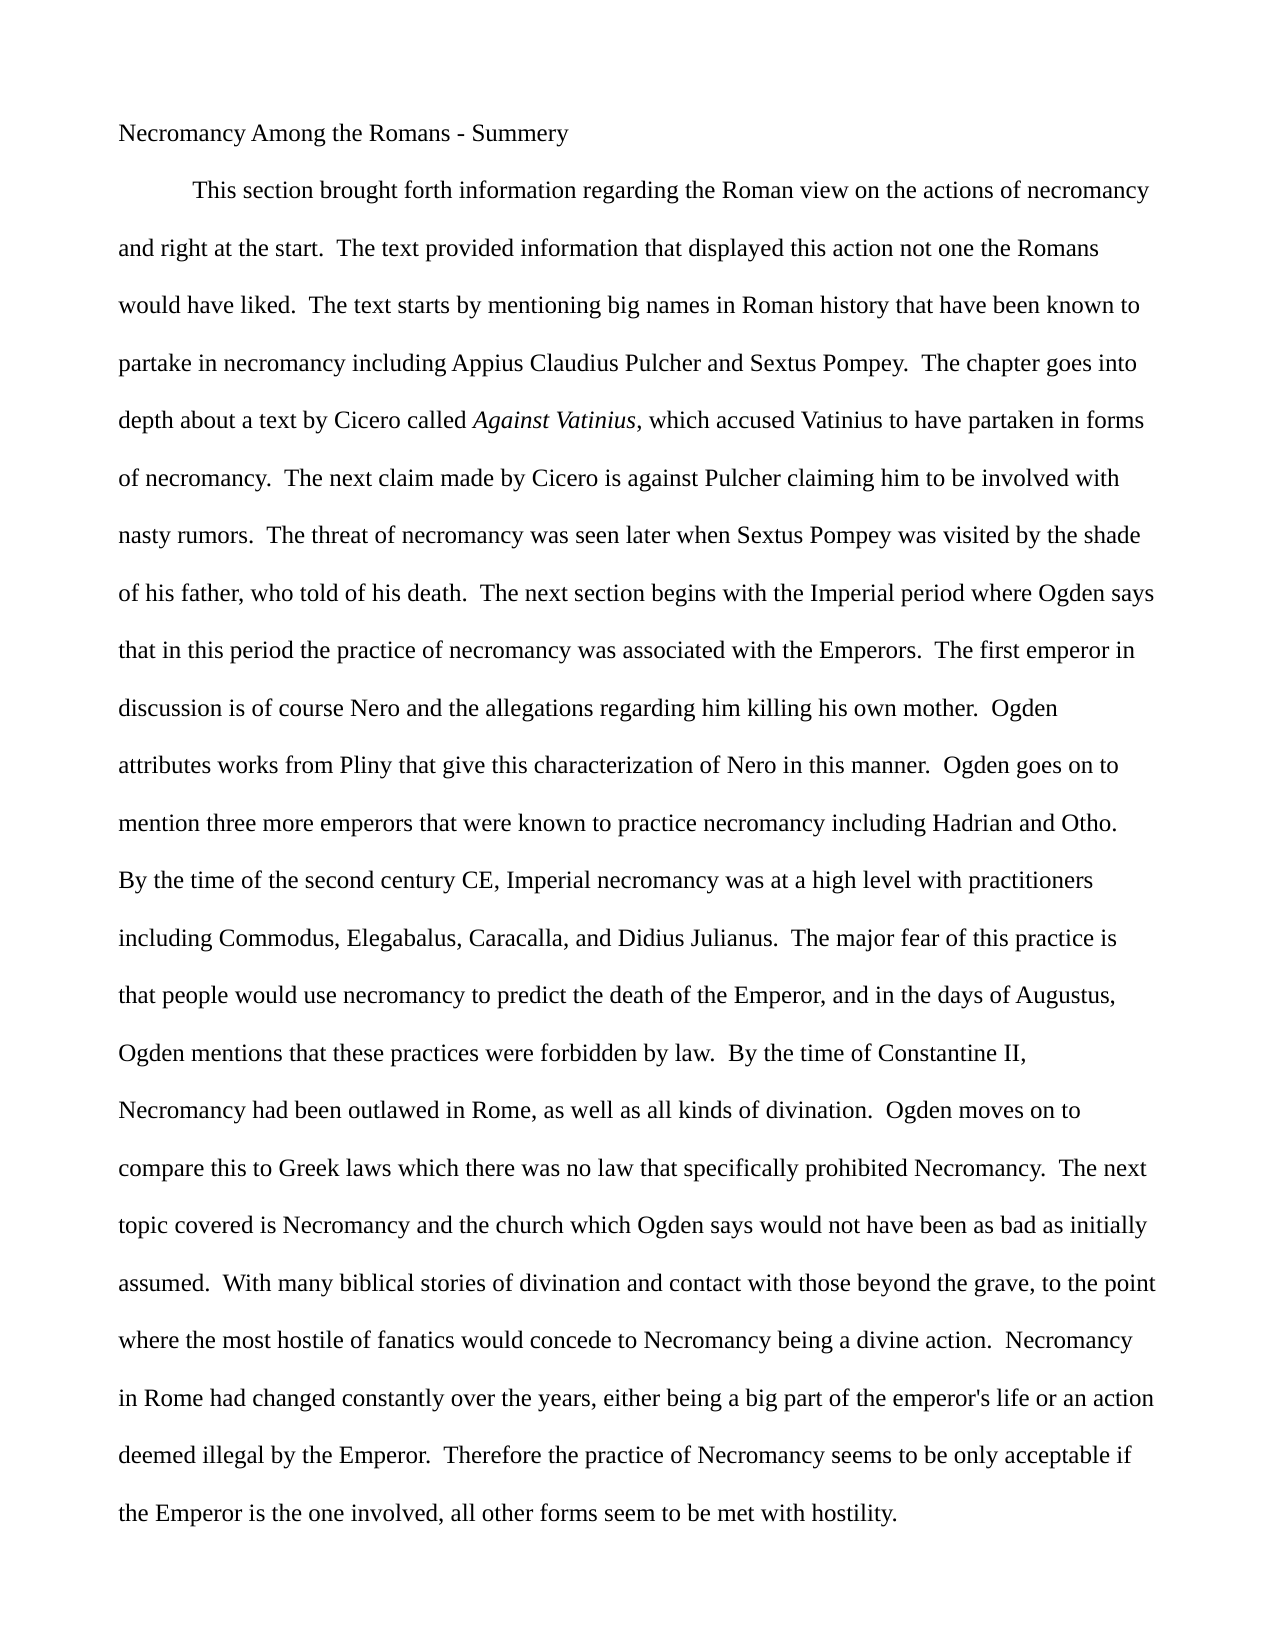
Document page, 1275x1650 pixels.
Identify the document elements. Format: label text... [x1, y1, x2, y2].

text This section brought forth information regarding the Roman view on the actions of necromancy and right at the start. The text provided information that displayed this action not one the Romans would have liked. The text starts by mentioning big names in Roman history that have been known to partake in necromancy including Appius Claudius Pulcher and Sextus Pompey. The chapter goes into depth about a text by Cicero called Against Vatinius, which accused Vatinius to have partaken in forms of necromancy. The next claim made by Cicero is against Pulcher claiming him to be involved with nasty rumors. The threat of necromancy was seen later when Sextus Pompey was visited by the shade of his father, who told of his death. The next section begins with the Imperial period where Ogden says that in this period the practice of necromancy was associated with the Emperors. The first emperor in discussion is of course Nero and the allegations regarding him killing his own mother. Ogden attributes works from Pliny that give this characterization of Nero in this manner. Ogden goes on to mention three more emperors that were known to practice necromancy including Hadrian and Otho. By the time of the second century CE, Imperial necromancy was at a high level with practitioners including Commodus, Elegabalus, Caracalla, and Didius Julianus. The major fear of this practice is that people would use necromancy to predict the death of the Emperor, and in the days of Augustus, Ogden mentions that these practices were forbidden by law. By the time of Constantine II, Necromancy had been outlawed in Rome, as well as all kinds of divination. Ogden moves on to compare this to Greek laws which there was no law that specifically prohibited Necromancy. The next topic covered is Necromancy and the church which Ogden says would not have been as bad as initially assumed. With many biblical stories of divination and contact with those beyond the grave, to the point where the most hostile of fanatics would concede to Necromancy being a divine action. Necromancy in Rome had changed constantly over the years, either being a big part of the emperor's life or an action deemed illegal by the Emperor. Therefore the practice of Necromancy seems to be only acceptable if the Emperor is the one involved, all other forms seem to be met with hostility. [118, 176, 1157, 1527]
text Necromancy Among the Romans - Summery [118, 118, 1157, 147]
